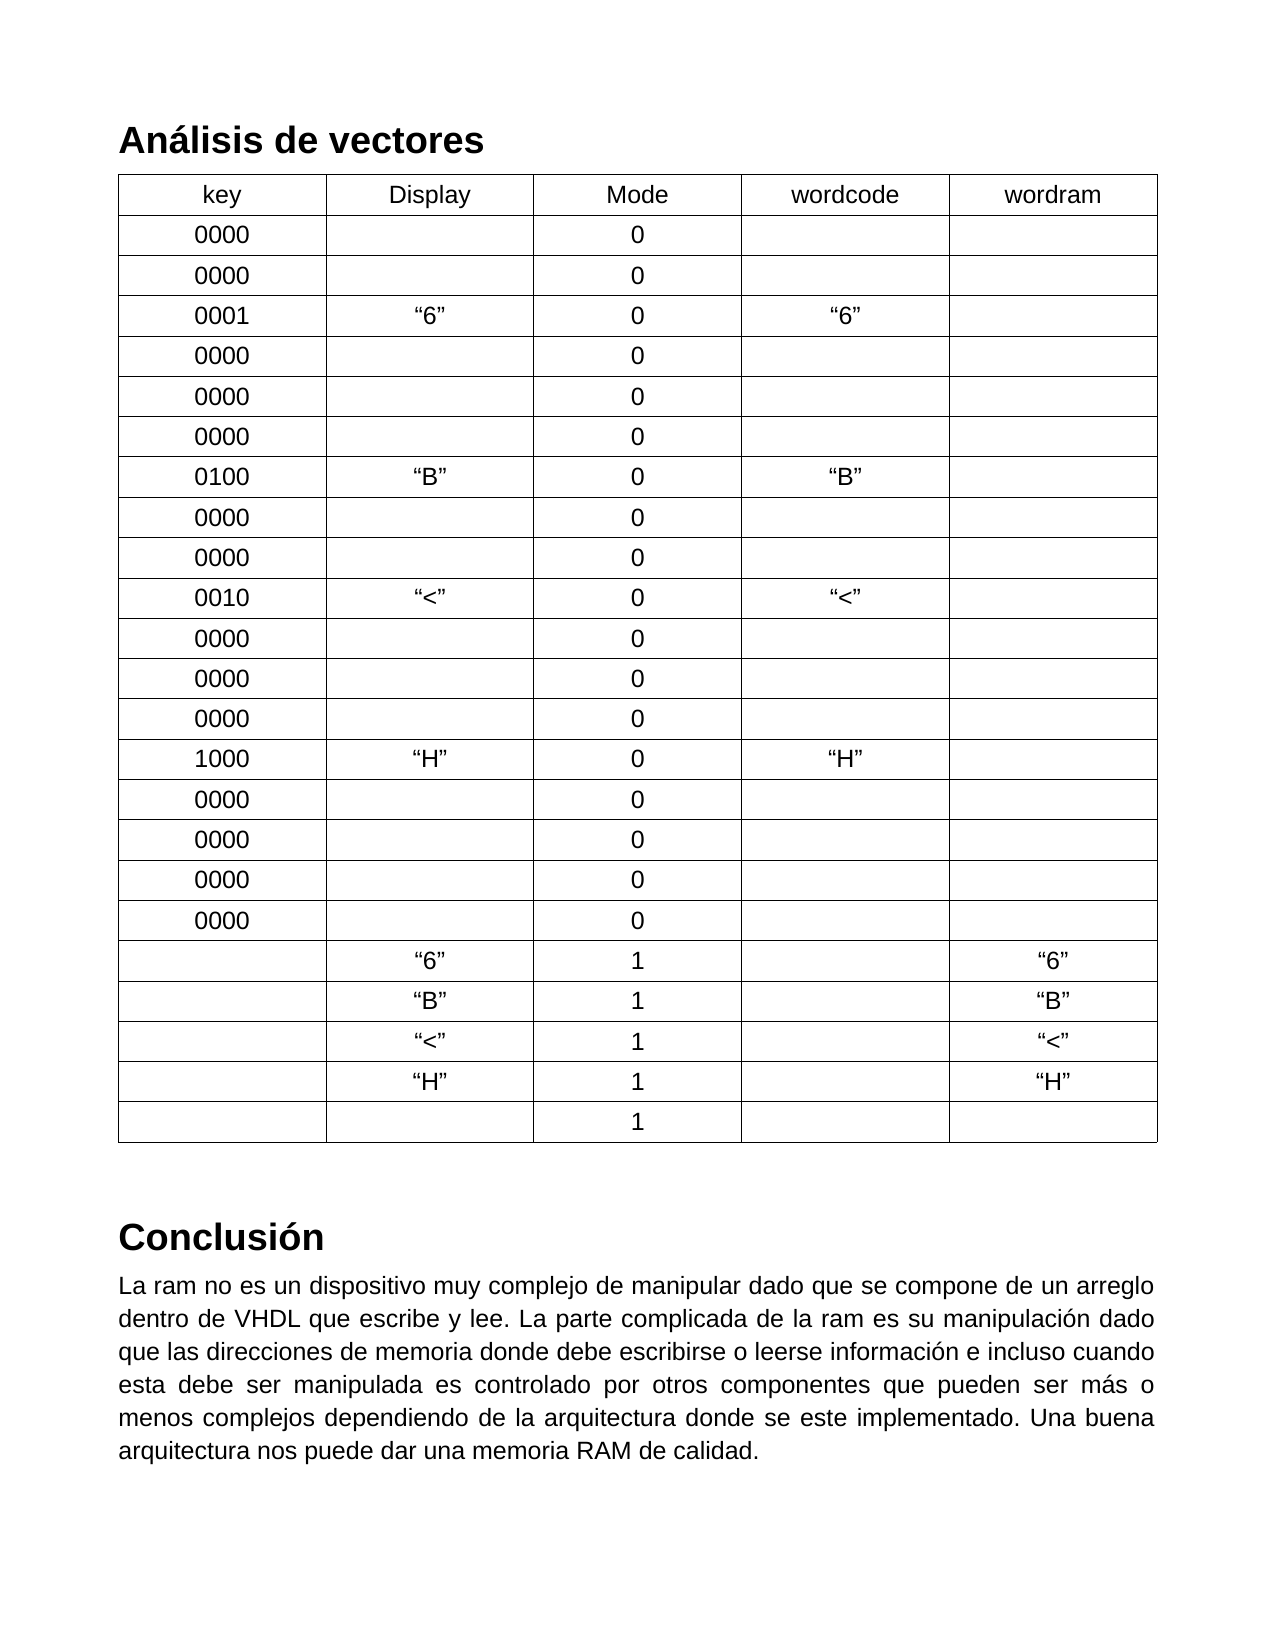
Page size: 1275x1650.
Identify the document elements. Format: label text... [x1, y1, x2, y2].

table_cell 0 [534, 619, 741, 658]
table_cell [950, 861, 1157, 900]
table_cell “<” [327, 1022, 533, 1061]
table_cell 0 [534, 579, 741, 618]
table_cell [742, 901, 949, 940]
table_cell 0 [534, 337, 741, 376]
table_cell [119, 982, 326, 1021]
table_cell [327, 498, 533, 537]
table_cell [327, 901, 533, 940]
table_cell 0000 [119, 820, 326, 859]
table_cell 0 [534, 740, 741, 779]
table_cell 0 [534, 780, 741, 819]
table_cell [950, 296, 1157, 336]
table_cell [950, 699, 1157, 739]
table_cell [327, 538, 533, 577]
table_cell “6” [950, 941, 1157, 981]
table_cell [742, 699, 949, 739]
table_header key [119, 175, 326, 214]
table_cell [950, 1102, 1157, 1142]
table_cell 0 [534, 538, 741, 577]
table_cell “H” [950, 1062, 1157, 1101]
table_cell [950, 579, 1157, 618]
table_cell [327, 699, 533, 739]
table_cell “B” [327, 982, 533, 1021]
table_cell [327, 659, 533, 698]
table_cell [950, 820, 1157, 859]
table_cell “B” [950, 982, 1157, 1021]
table_cell “H” [327, 740, 533, 779]
text La ram no es un dispositivo muy complejo de manipular dado que se compone de un arreglo dentro de VHDL que escribe y lee. La parte complicada de la ram es su manipulación dado que las direcciones de memoria donde debe escribirse o leerse información e incluso cuando esta debe ser manipulada es controlado por otros componentes que pueden ser más o menos complejos dependiendo de la arquitectura donde se este implementado. Una buena arquitectura nos puede dar una memoria RAM de calidad. [118, 1271, 1157, 1464]
table_cell [742, 941, 949, 981]
table_cell 0 [534, 417, 741, 456]
table_cell 1 [534, 1022, 741, 1061]
table_cell [742, 337, 949, 376]
table_cell “<” [950, 1022, 1157, 1061]
table_cell 0000 [119, 659, 326, 698]
table_cell 0 [534, 256, 741, 295]
table_cell 0 [534, 457, 741, 497]
table_cell [327, 619, 533, 658]
table_cell [119, 941, 326, 981]
table_cell [742, 619, 949, 658]
table_cell 0 [534, 377, 741, 416]
table_cell [327, 216, 533, 255]
table_cell [950, 538, 1157, 577]
table_cell [742, 982, 949, 1021]
table_cell [327, 256, 533, 295]
table_cell 1 [534, 982, 741, 1021]
table_cell “6” [327, 941, 533, 981]
table_cell [742, 417, 949, 456]
table_cell [950, 337, 1157, 376]
table_cell [327, 377, 533, 416]
table_header wordram [950, 175, 1157, 214]
table_cell [742, 216, 949, 255]
table_cell [950, 780, 1157, 819]
table_cell [742, 1102, 949, 1142]
table_cell [742, 377, 949, 416]
table_cell [327, 861, 533, 900]
table_cell 0000 [119, 538, 326, 577]
table_cell [950, 901, 1157, 940]
table_cell [742, 1022, 949, 1061]
table_cell [950, 619, 1157, 658]
table_cell [119, 1102, 326, 1142]
table_cell 0 [534, 699, 741, 739]
table_cell 0 [534, 498, 741, 537]
subtitle Conclusión [118, 1214, 1157, 1258]
table_cell [742, 780, 949, 819]
subtitle Análisis de vectores [118, 118, 1157, 162]
table_cell 0 [534, 216, 741, 255]
table_cell 0010 [119, 579, 326, 618]
table_cell [950, 377, 1157, 416]
table_cell 0000 [119, 619, 326, 658]
table_cell 1 [534, 1102, 741, 1142]
table_cell “<” [327, 579, 533, 618]
table_cell [327, 337, 533, 376]
table_cell 0000 [119, 216, 326, 255]
table_cell [950, 498, 1157, 537]
table_cell [327, 780, 533, 819]
table_cell [742, 659, 949, 698]
table_cell 0000 [119, 901, 326, 940]
table_cell [742, 820, 949, 859]
table_cell 0000 [119, 699, 326, 739]
table_cell 0001 [119, 296, 326, 336]
table_cell 0000 [119, 861, 326, 900]
table_cell 0000 [119, 498, 326, 537]
table_header Mode [534, 175, 741, 214]
table_cell 0000 [119, 256, 326, 295]
table_cell 0000 [119, 417, 326, 456]
table_cell [327, 1102, 533, 1142]
table_cell “B” [742, 457, 949, 497]
table_cell 0000 [119, 337, 326, 376]
table_cell [742, 538, 949, 577]
table_cell [950, 216, 1157, 255]
table_cell [742, 861, 949, 900]
table_cell “H” [742, 740, 949, 779]
table_cell [950, 659, 1157, 698]
table_cell 0 [534, 296, 741, 336]
table_cell [950, 457, 1157, 497]
table_cell [119, 1062, 326, 1101]
table_header Display [327, 175, 533, 214]
table_cell “6” [742, 296, 949, 336]
table_cell 0100 [119, 457, 326, 497]
table_cell [742, 256, 949, 295]
table_cell “6” [327, 296, 533, 336]
table_cell [950, 256, 1157, 295]
table_cell [742, 498, 949, 537]
table_cell 0 [534, 901, 741, 940]
table_cell [327, 417, 533, 456]
table_header wordcode [742, 175, 949, 214]
table_cell [327, 820, 533, 859]
table_cell “H” [327, 1062, 533, 1101]
table_cell 0000 [119, 780, 326, 819]
table_cell 1 [534, 941, 741, 981]
table_cell 1 [534, 1062, 741, 1101]
table_cell 0 [534, 659, 741, 698]
table_cell [119, 1022, 326, 1061]
table_cell [950, 417, 1157, 456]
table_cell [742, 1062, 949, 1101]
table_cell 1000 [119, 740, 326, 779]
table_cell [950, 740, 1157, 779]
table_cell “<” [742, 579, 949, 618]
table_cell “B” [327, 457, 533, 497]
table_cell 0000 [119, 377, 326, 416]
table_cell 0 [534, 861, 741, 900]
table_cell 0 [534, 820, 741, 859]
